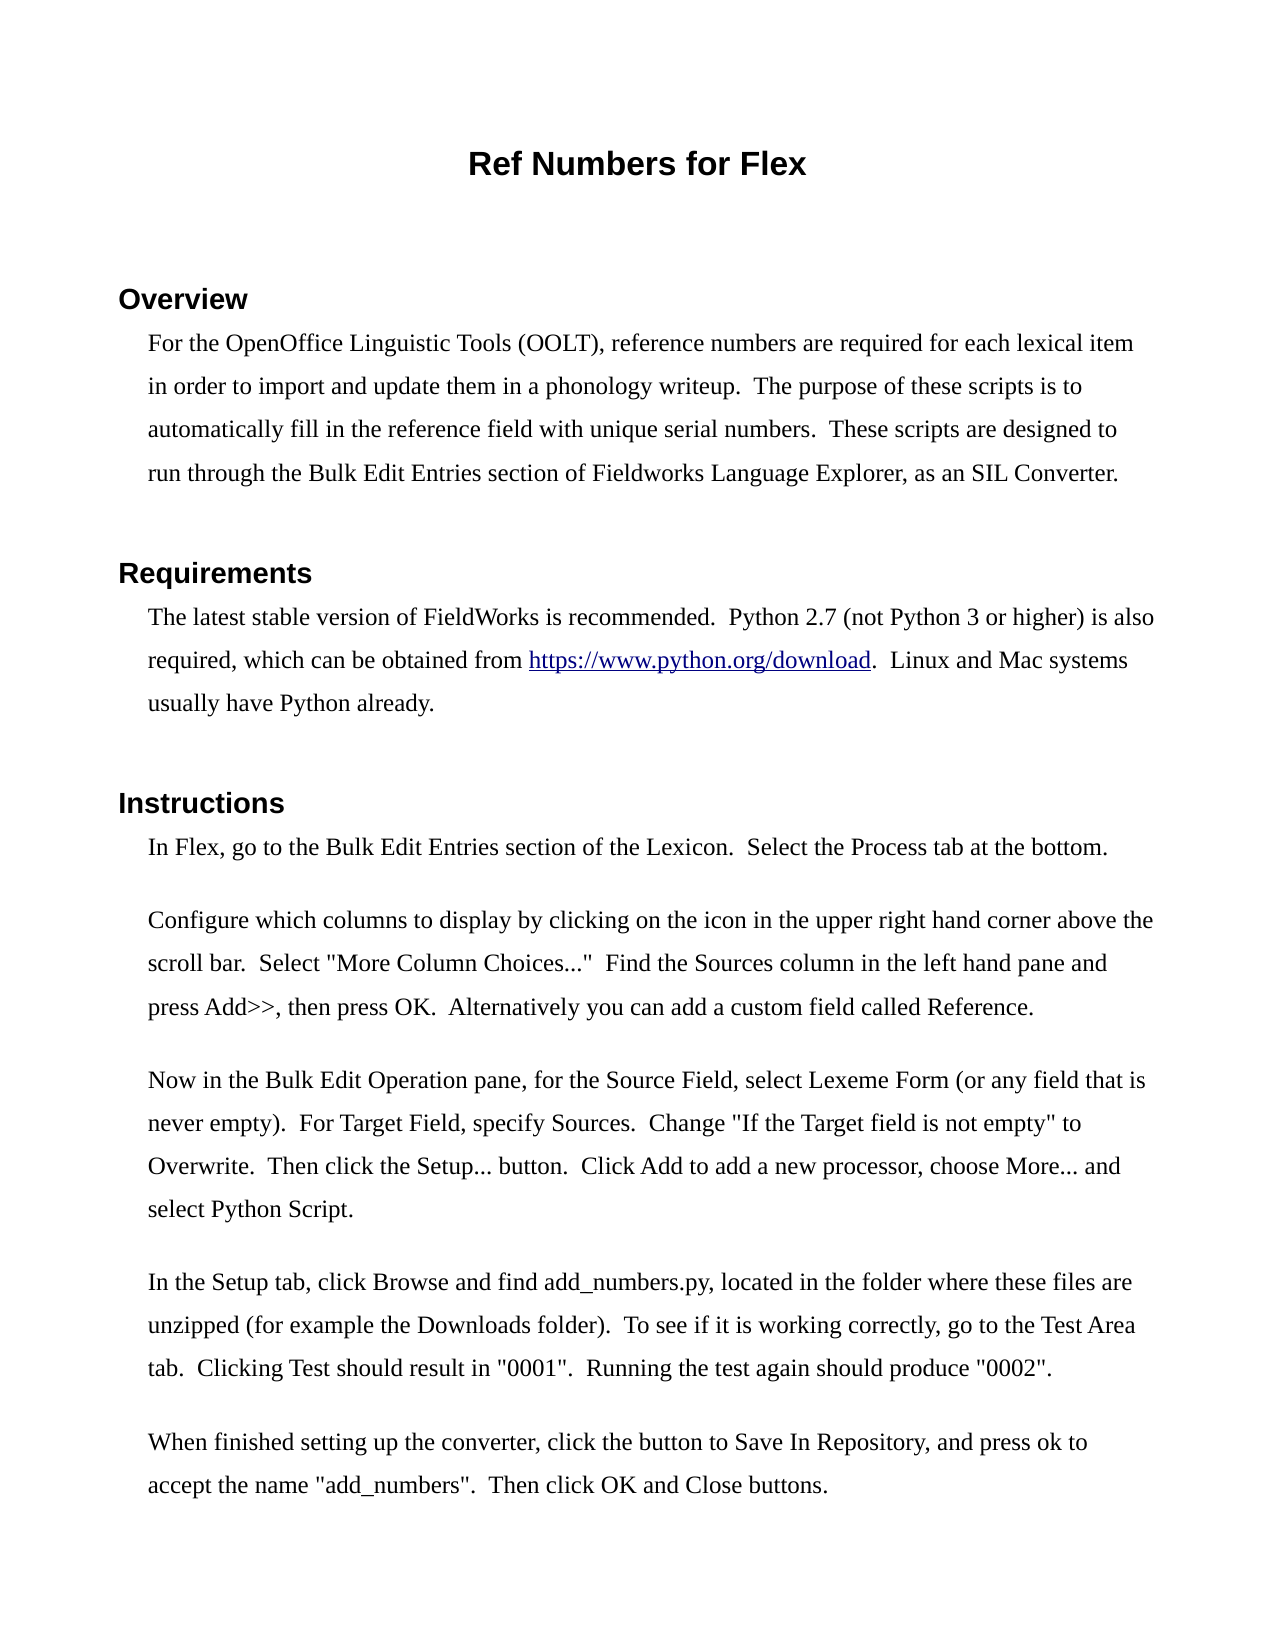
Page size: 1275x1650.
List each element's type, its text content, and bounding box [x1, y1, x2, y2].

subtitle Requirements [118, 556, 1157, 589]
text In the Setup tab, click Browse and find add_numbers.py, located in the folder where these files are unzipped (for example the Downloads folder). To see if it is working correctly, go to the Test Area tab. Clicking Test should result in "0001". Running the test again should produce "0002". [148, 1267, 1157, 1382]
text Now in the Bulk Edit Operation pane, for the Source Field, select Lexeme Form (or any field that is never empty). For Target Field, specify Sources. Change "If the Target field is not empty" to Overwrite. Then click the Setup... button. Click Add to add a new processor, choose More... and select Python Script. [148, 1065, 1157, 1223]
subtitle Instructions [118, 786, 1157, 820]
subtitle Ref Numbers for Flex [118, 144, 1157, 182]
text For the OpenOffice Linguistic Tools (OOLT), reference numbers are required for each lexical item in order to import and update them in a phonology writeup. The purpose of these scripts is to automatically fill in the reference field with unique serial numbers. These scripts are designed to run through the Bulk Edit Entries section of Fieldworks Language Explorer, as an SIL Converter. [148, 328, 1157, 486]
text Configure which columns to display by clicking on the icon in the upper right hand corner above the scroll bar. Select "More Column Choices..." Find the Sources column in the left hand pane and press Add>>, then press OK. Alternatively you can add a custom field called Reference. [148, 905, 1157, 1020]
text In Flex, go to the Bulk Edit Entries section of the Lexicon. Select the Process tab at the bottom. [148, 832, 1157, 861]
text The latest stable version of FieldWorks is recommended. Python 2.7 (not Python 3 or higher) is also required, which can be obtained from https://www.python.org/download. Linux and Mac systems usually have Python already. [148, 602, 1157, 717]
subtitle Overview [118, 282, 1157, 316]
text When finished setting up the converter, click the button to Save In Repository, and press ok to accept the name "add_numbers". Then click OK and Close buttons. [148, 1427, 1157, 1498]
